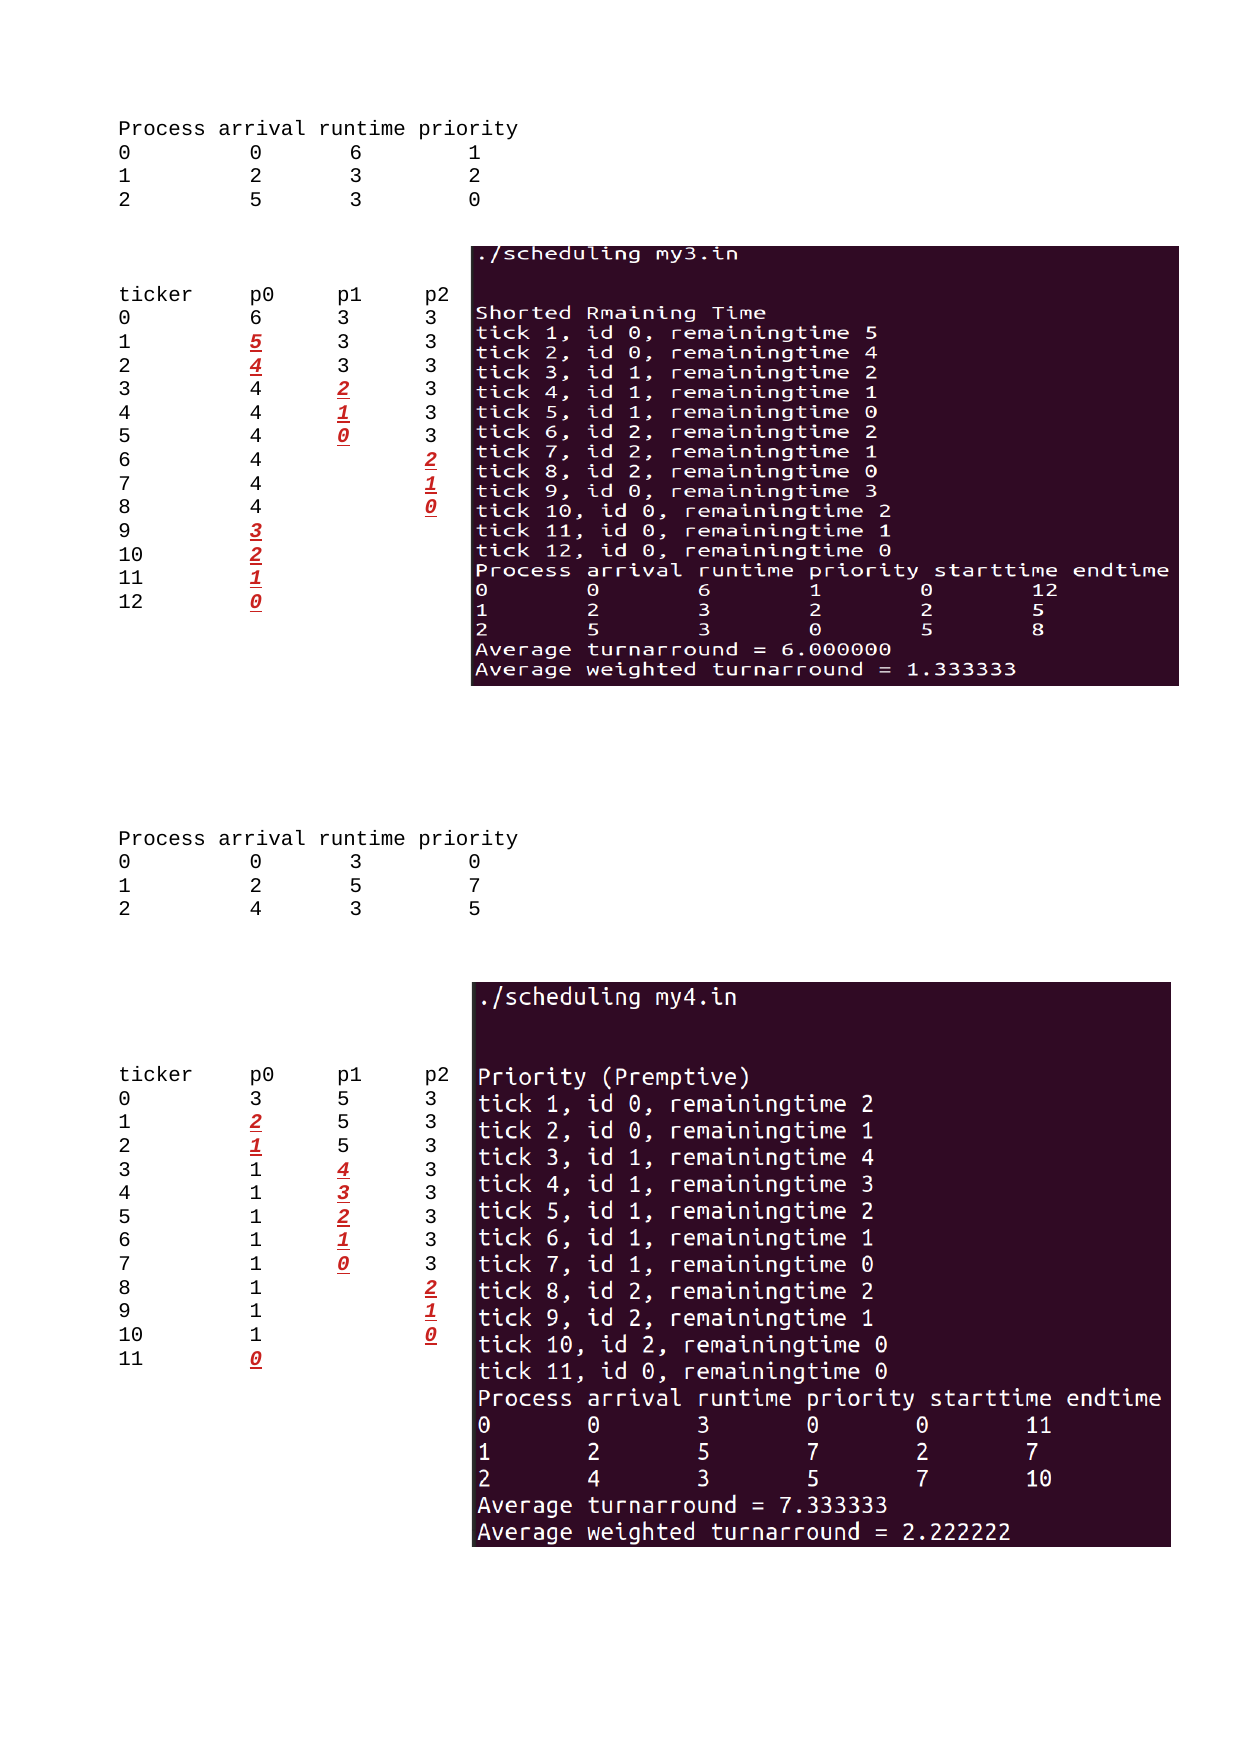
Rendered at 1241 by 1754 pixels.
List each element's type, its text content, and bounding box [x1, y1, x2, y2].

text 6 1 1 3 [118, 1229, 471, 1253]
picture [470, 246, 1179, 686]
text 0 0 6 1 [118, 142, 1122, 165]
text 1 2 5 3 [118, 1111, 471, 1135]
text 4 4 1 3 [118, 402, 470, 426]
text Process arrival runtime priority [118, 118, 1122, 142]
text 11 1 [118, 567, 470, 591]
text 0 6 3 3 [118, 307, 470, 331]
text 12 0 [118, 591, 470, 615]
text 2 5 3 0 [118, 189, 1122, 213]
text 8 4 0 [118, 496, 470, 520]
text 0 3 5 3 [118, 1088, 471, 1111]
text 10 2 [118, 544, 470, 567]
text 1 2 5 7 [118, 875, 1122, 898]
text 3 1 4 3 [118, 1158, 471, 1182]
text 7 4 1 [118, 473, 470, 496]
text 5 1 2 3 [118, 1206, 471, 1229]
text 9 1 1 [118, 1300, 471, 1324]
text 2 4 3 5 ticker p0 p1 p2 [118, 898, 1122, 1088]
text Process arrival runtime priority [118, 827, 1122, 851]
text 8 1 2 [118, 1277, 471, 1300]
text 7 1 0 3 [118, 1253, 471, 1277]
text ticker p0 p1 p2 [118, 284, 470, 307]
text 5 4 0 3 [118, 426, 470, 449]
text 2 4 3 3 [118, 354, 470, 378]
text 10 1 0 [118, 1324, 471, 1348]
text 3 4 2 3 [118, 378, 470, 402]
text 2 1 5 3 [118, 1135, 471, 1158]
text 1 5 3 3 [118, 331, 470, 354]
text 1 2 3 2 [118, 165, 1122, 189]
text 6 4 2 [118, 449, 470, 473]
text 11 0 [118, 1348, 471, 1371]
text 0 0 3 0 [118, 851, 1122, 875]
text 4 1 3 3 [118, 1182, 471, 1206]
text 9 3 [118, 520, 470, 544]
picture [471, 982, 1171, 1547]
